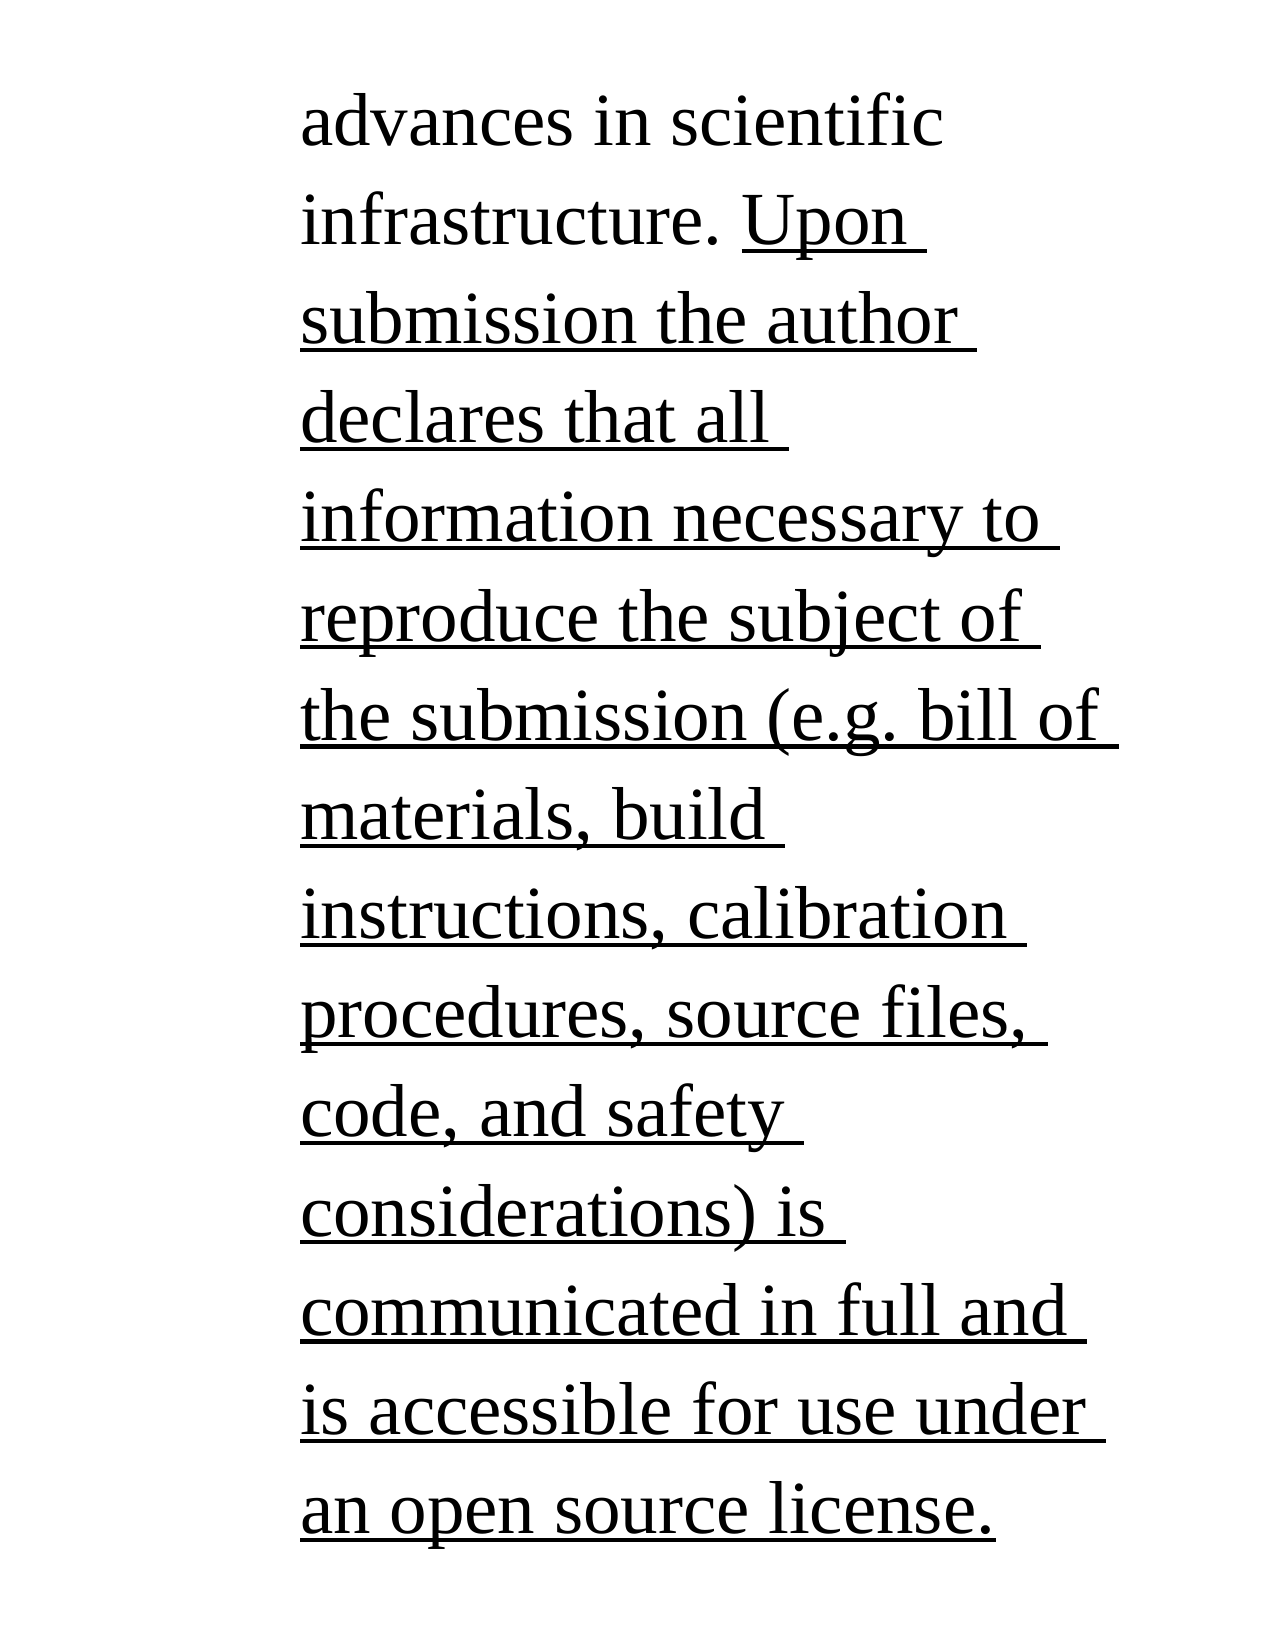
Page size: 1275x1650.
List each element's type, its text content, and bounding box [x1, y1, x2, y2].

list advances in scientific infrastructure. Upon submission the author declares that all information necessary to reproduce the subject of the submission (e.g. bill of materials, build instructions, calibration procedures, source files, code, and safety considerations) is communicated in full and is accessible for use under an open source license. [187, 75, 1125, 1549]
